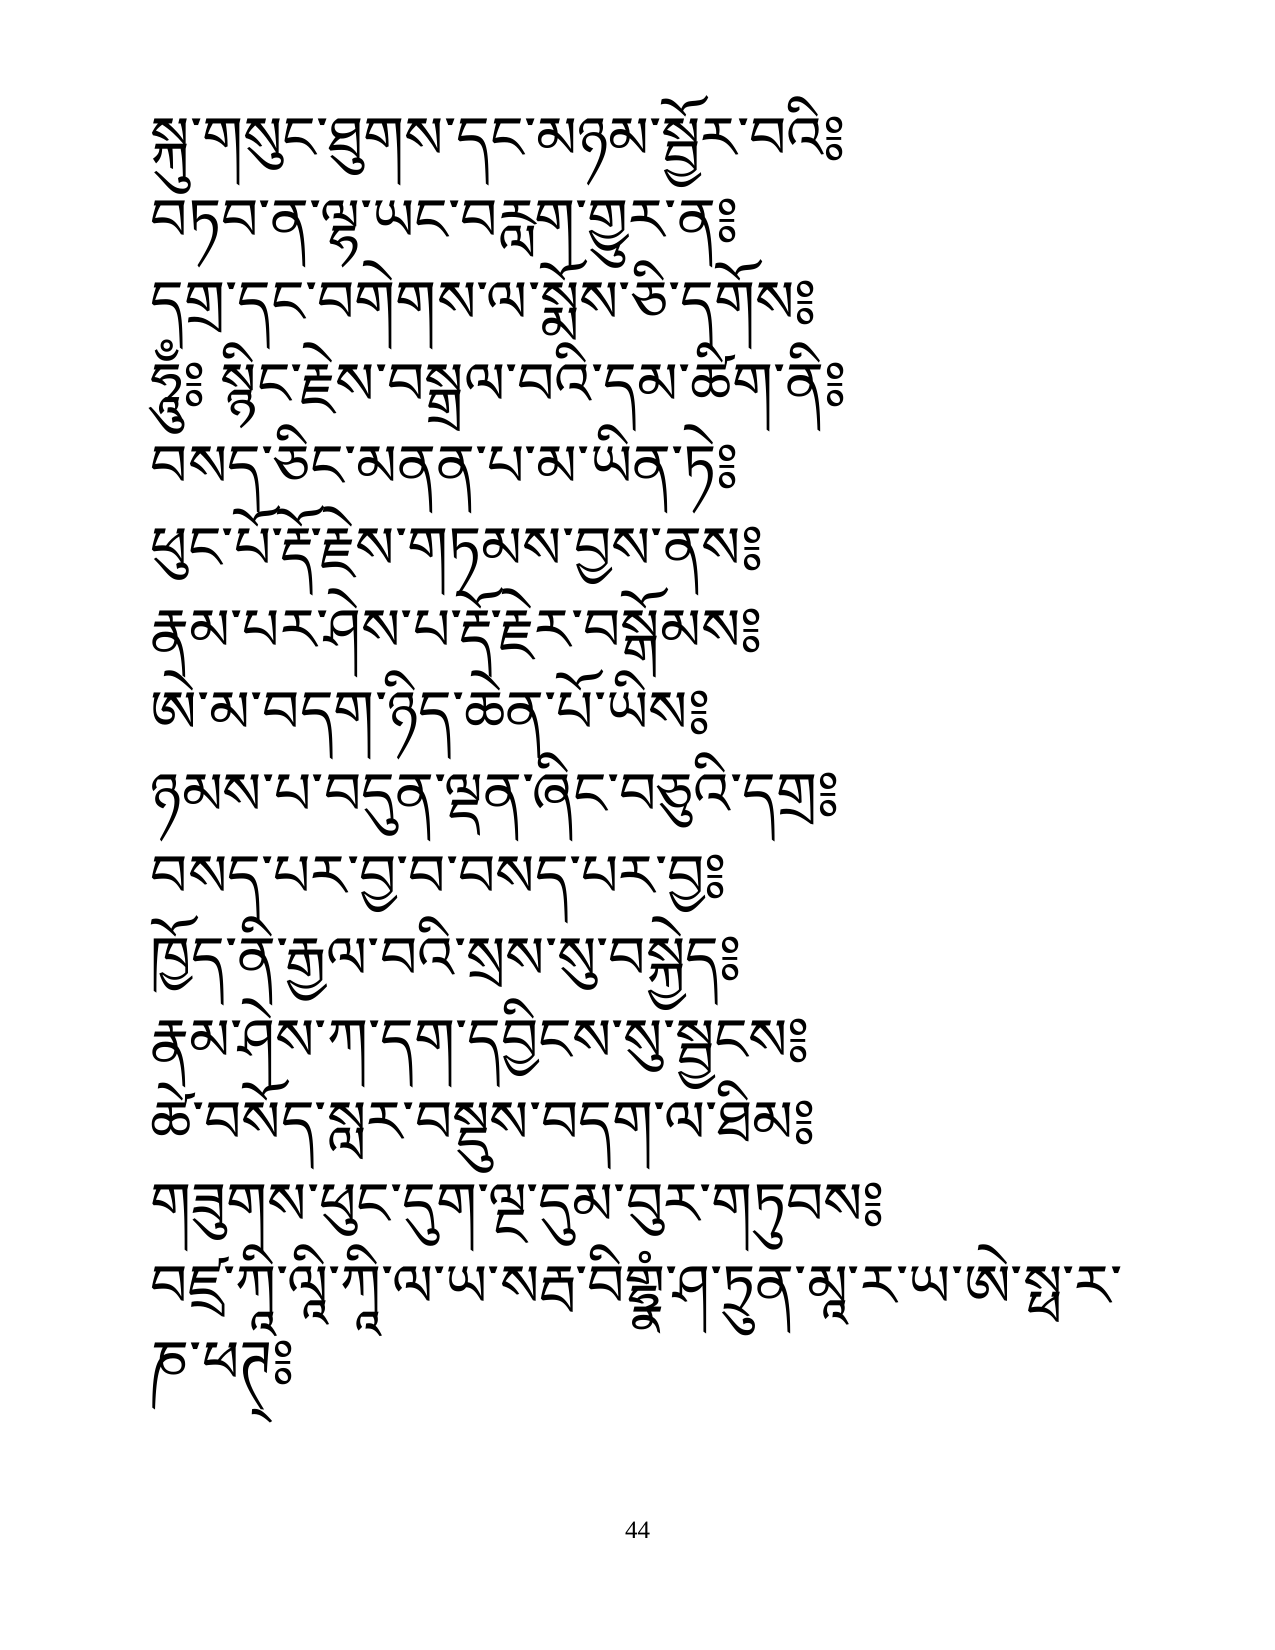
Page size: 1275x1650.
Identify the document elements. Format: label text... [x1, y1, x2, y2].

text གཟུགས་ཕུང་དུག་ལྔ་དུམ་བུར་གཏུབས༔ [151, 1172, 1169, 1248]
text ཧཱུྃ༔ སྙིང་རྗེས་བསྒྲལ་བའི་དམ་ཚིག་ནི༔ [151, 352, 1169, 428]
text ཚེ་བསོད་སླར་བསྡུས་བདག་ལ་ཐིམ༔ [151, 1090, 1169, 1166]
text ཕུང་པོ་རྡོ་རྗེས་གཏམས་བྱས་ནས༔ [151, 516, 1169, 592]
text ཨེ་མ་བདག་ཉིད་ཆེན་པོ་ཡིས༔ [151, 680, 1169, 756]
text རྣམ་པར་ཤེས་པ་རྡོ་རྗེར་བསྒོམས༔ [151, 598, 1169, 674]
text སྐུ་གསུང་ཐུགས་དང་མཉམ་སྦྱོར་བའི༔ [151, 106, 1169, 182]
text བསད་པར་བྱ་བ་བསད་པར་བྱ༔ [151, 844, 1169, 920]
text བཏབ་ན་ལྷ་ཡང་བརླག་གྱུར་ན༔ [151, 188, 1169, 264]
text རྣམ་ཤེས་ཀ་དག་དབྱིངས་སུ་སྦྱངས༔ [151, 1008, 1169, 1084]
text བཛྲ་ཀཱི་ལཱི་ཀཱི་ལ་ཡ་སརྦ་བིགྷྣཾ་ཤ་ཏྲུན་མཱ་ར་ཡ་ཨེ་སྥ་ར་ཎ་ཕཊ྄༔ [151, 1254, 1169, 1406]
text ཉམས་པ་བདུན་ལྡན་ཞིང་བཅུའི་དགྲ༔ [151, 762, 1169, 838]
text བསད་ཅིང་མནན་པ་མ་ཡིན་ཏེ༔ [151, 434, 1169, 510]
text ཁྱོད་ནི་རྒྱལ་བའི་སྲས་སུ་བསྐྱེད༔ [151, 926, 1169, 1002]
text དགྲ་དང་བགེགས་ལ་སྨོས་ཅི་དགོས༔ [151, 270, 1169, 346]
